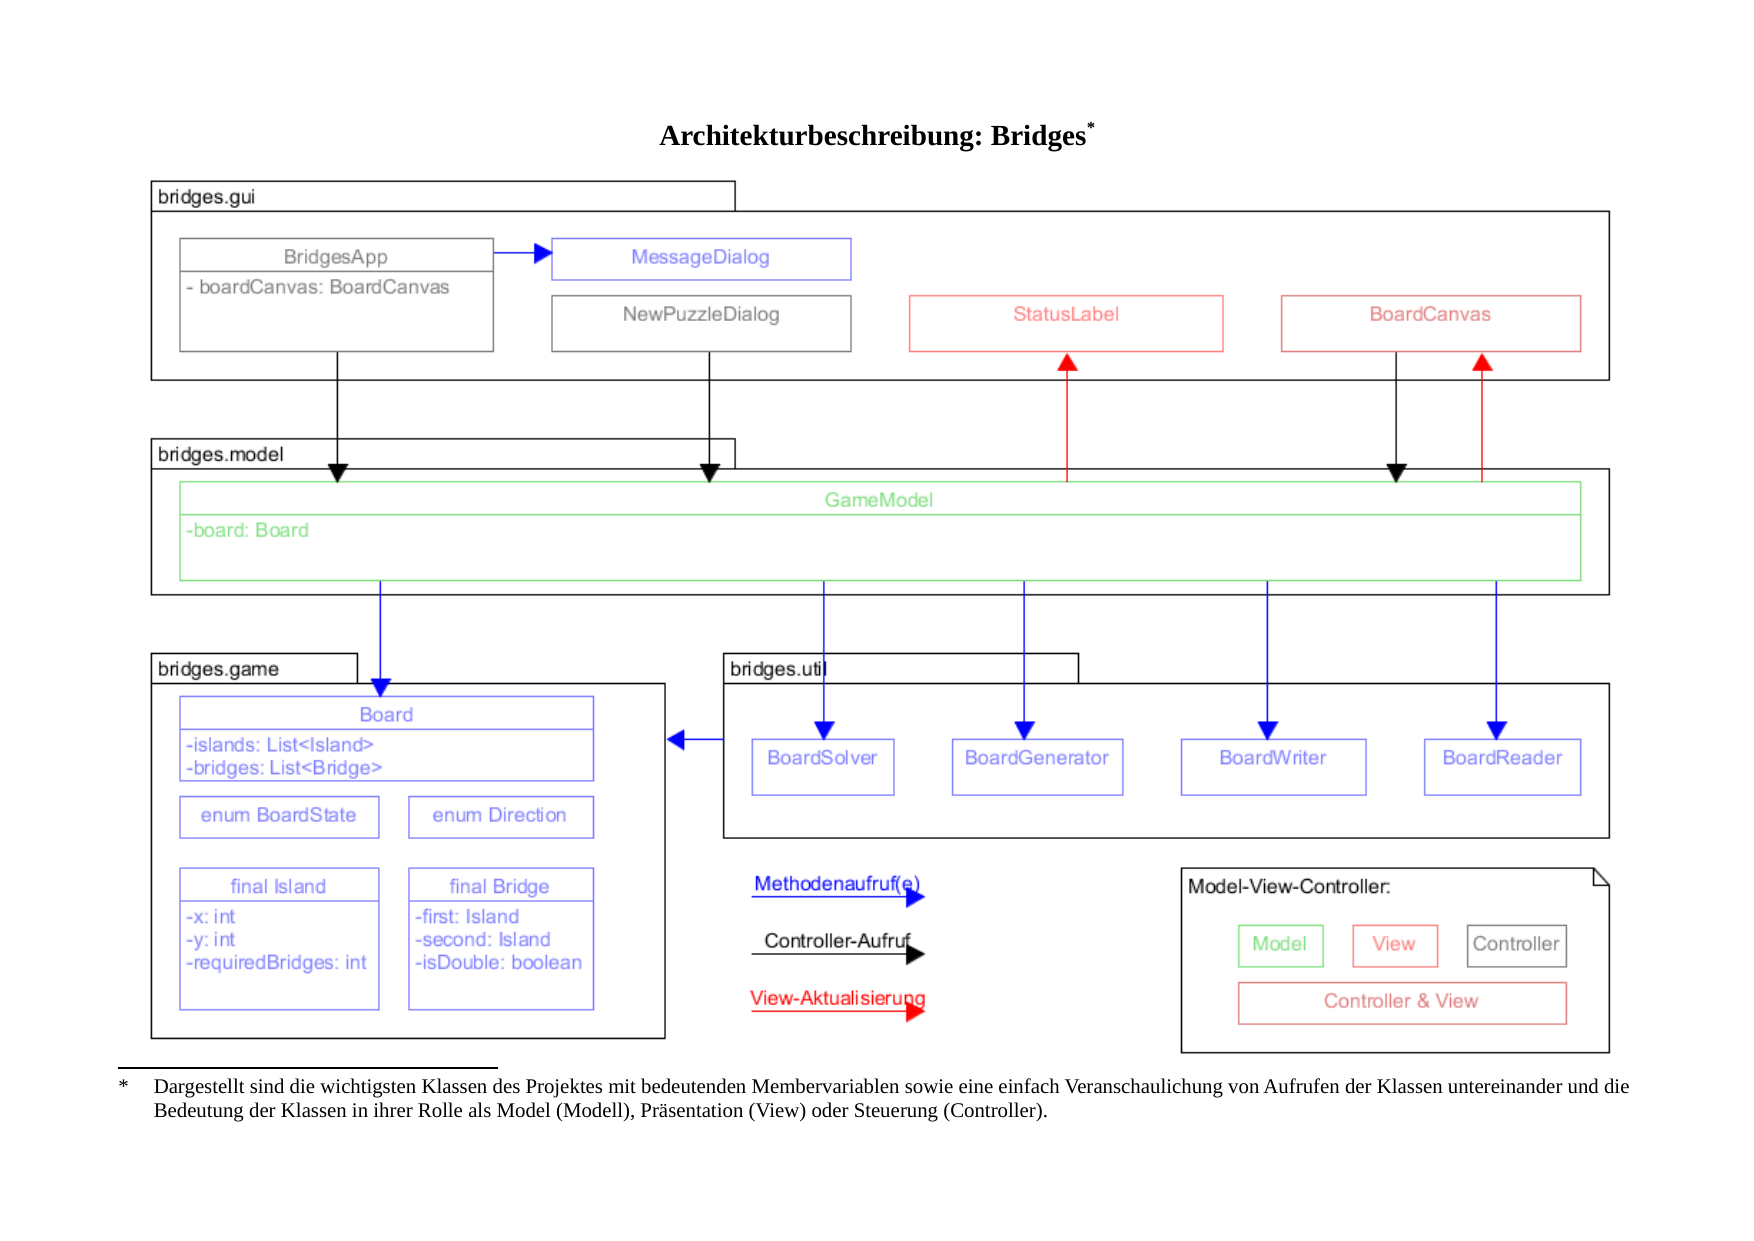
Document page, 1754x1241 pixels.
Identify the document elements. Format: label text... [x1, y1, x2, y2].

text Dargestellt sind die wichtigsten Klassen des Projektes mit bedeutenden Membervariablen sowie eine einfach Veranschaulichung von Aufrufen der Klassen untereinander und die Bedeutung der Klassen in ihrer Rolle als Model (Modell), Präsentation (View) oder Steuerung (Controller). [118, 1074, 1636, 1122]
text Architekturbeschreibung: Bridges [118, 118, 1636, 152]
picture [118, 177, 1636, 1061]
